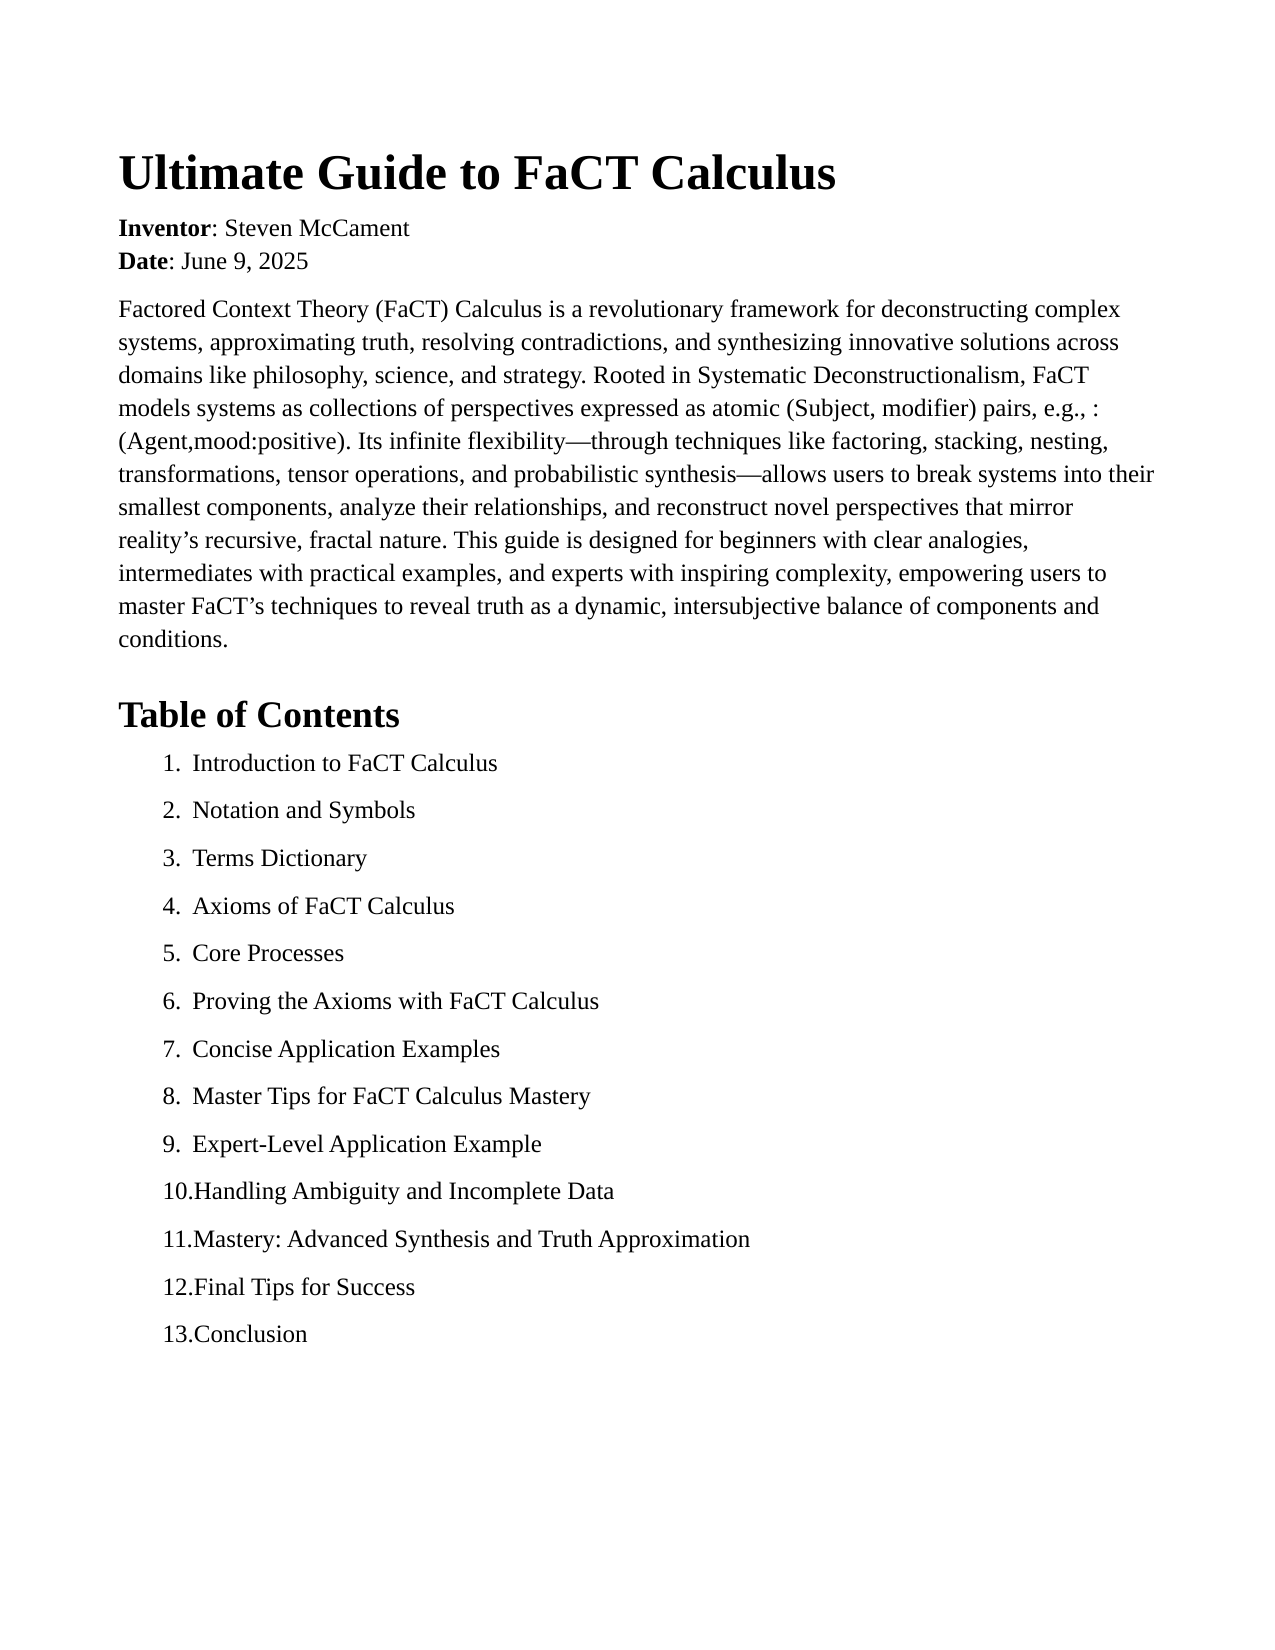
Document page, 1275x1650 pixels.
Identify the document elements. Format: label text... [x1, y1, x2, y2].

subtitle Table of Contents [118, 692, 1157, 736]
list Introduction to FaCT Calculus [162, 748, 1157, 777]
list Conclusion [162, 1319, 1157, 1348]
list Mastery: Advanced Synthesis and Truth Approximation [162, 1224, 1157, 1253]
list Handling Ambiguity and Incomplete Data [162, 1176, 1157, 1205]
subtitle Ultimate Guide to FaCT Calculus [118, 143, 1157, 201]
text Factored Context Theory (FaCT) Calculus is a revolutionary framework for deconstructing complex systems, approximating truth, resolving contradictions, and synthesizing innovative solutions across domains like philosophy, science, and strategy. Rooted in Systematic Deconstructionalism, FaCT models systems as collections of perspectives expressed as atomic (Subject, modifier) pairs, e.g., :(Agent,mood:positive). Its infinite flexibility—through techniques like factoring, stacking, nesting, transformations, tensor operations, and probabilistic synthesis—allows users to break systems into their smallest components, analyze their relationships, and reconstruct novel perspectives that mirror reality’s recursive, fractal nature. This guide is designed for beginners with clear analogies, intermediates with practical examples, and experts with inspiring complexity, empowering users to master FaCT’s techniques to reveal truth as a dynamic, intersubjective balance of components and conditions. [118, 294, 1157, 653]
list Concise Application Examples [162, 1034, 1157, 1062]
list Expert-Level Application Example [162, 1129, 1157, 1158]
list Core Processes [162, 938, 1157, 967]
list Proving the Axioms with FaCT Calculus [162, 986, 1157, 1015]
list Notation and Symbols [162, 796, 1157, 824]
text Inventor: Steven McCament Date: June 9, 2025 [118, 213, 1157, 275]
list Axioms of FaCT Calculus [162, 891, 1157, 919]
list Final Tips for Success [162, 1272, 1157, 1300]
list Master Tips for FaCT Calculus Mastery [162, 1081, 1157, 1110]
list Terms Dictionary [162, 843, 1157, 872]
